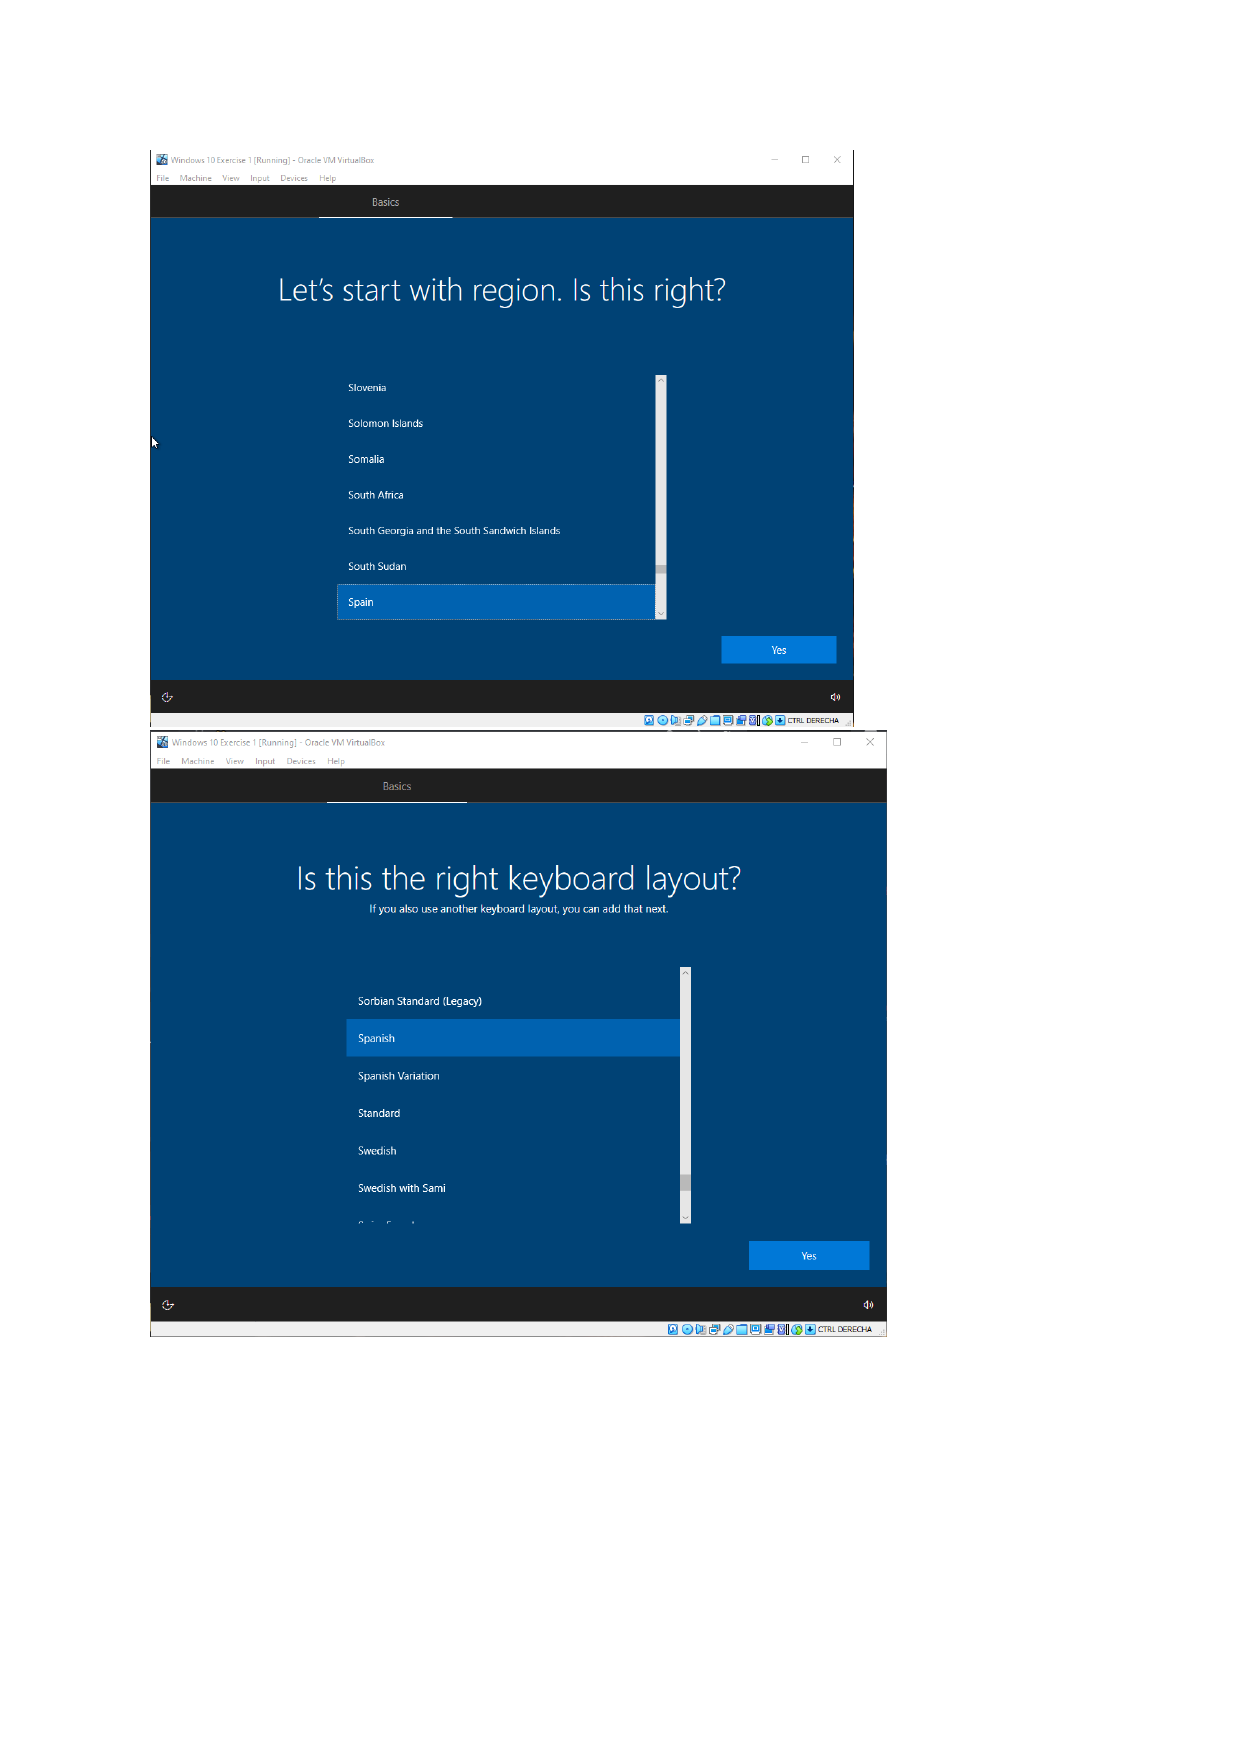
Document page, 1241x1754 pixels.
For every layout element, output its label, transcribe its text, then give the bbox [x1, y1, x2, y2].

text In this example we will configure it as I consider it is the best way to do it, taking care of our personal information and security for our computer. [150, 150, 1090, 1337]
picture [150, 150, 854, 727]
picture [150, 730, 887, 1337]
